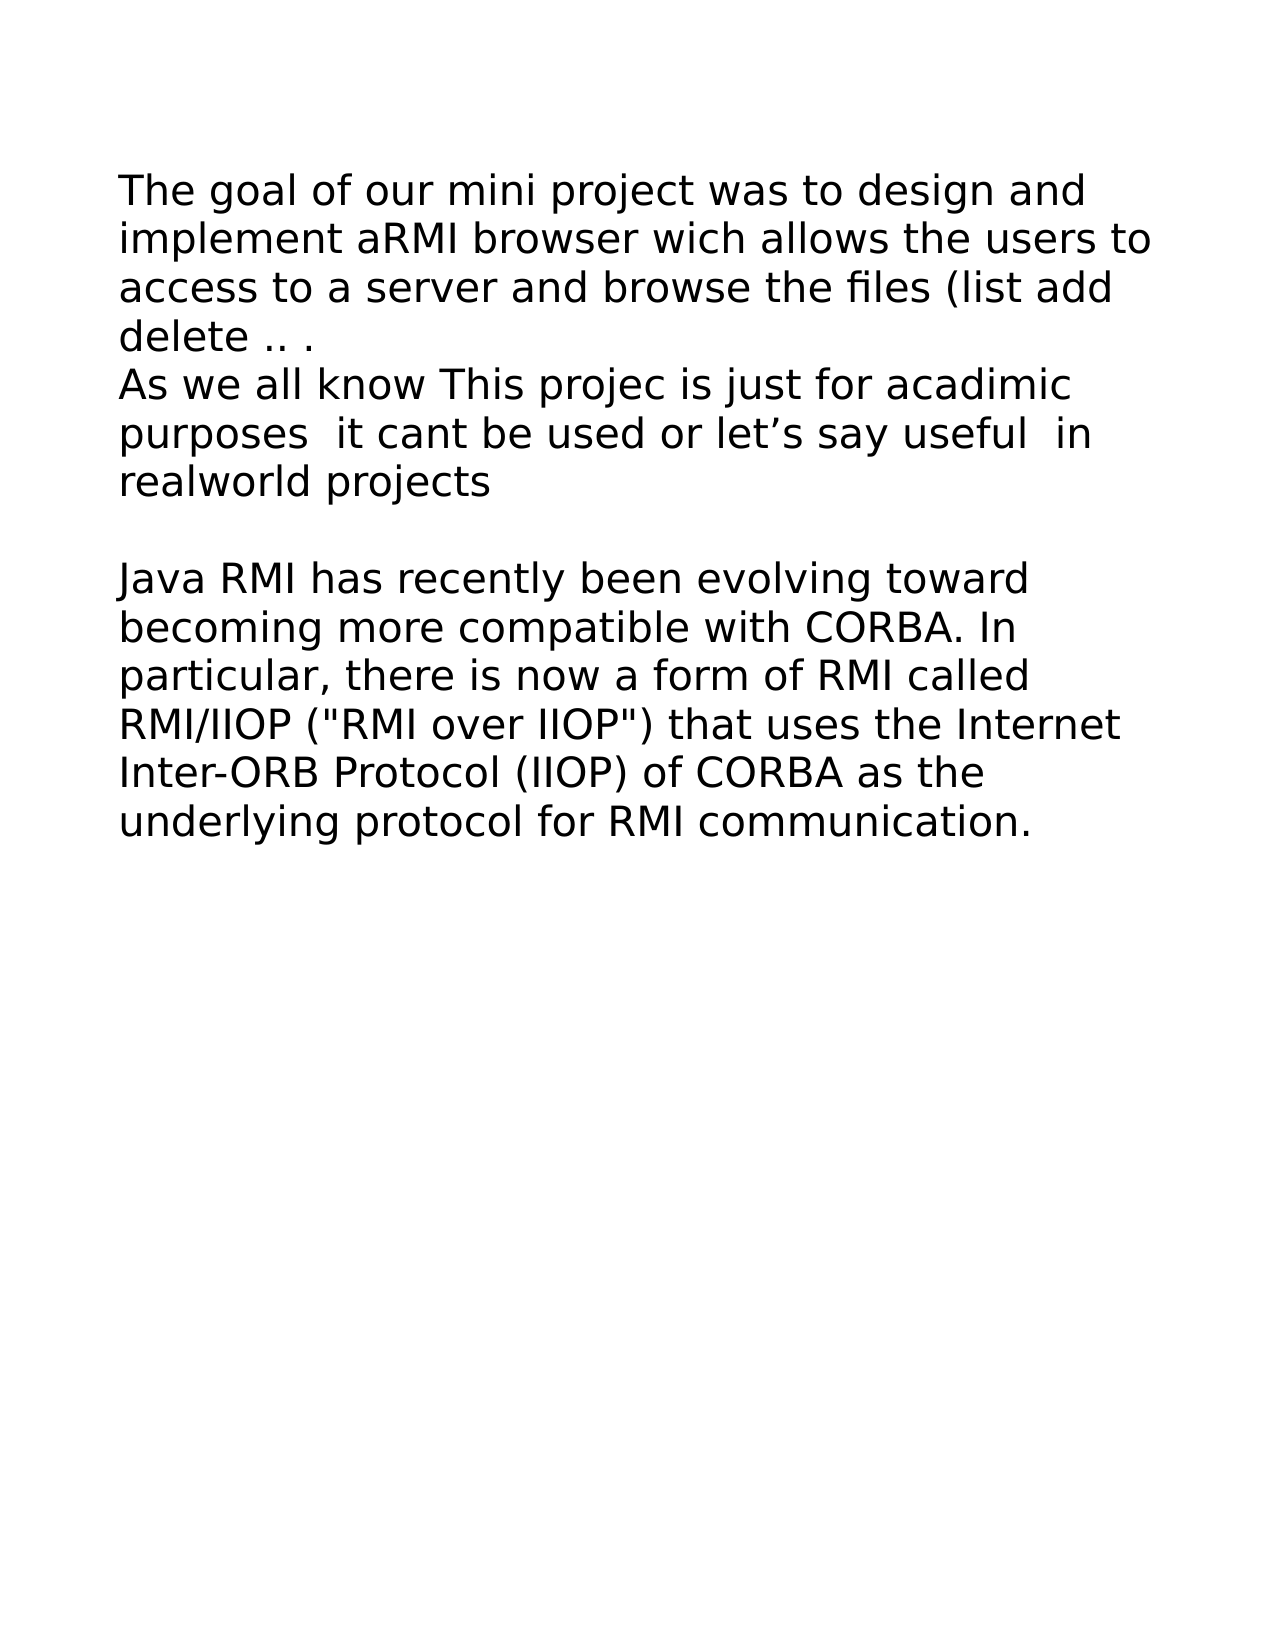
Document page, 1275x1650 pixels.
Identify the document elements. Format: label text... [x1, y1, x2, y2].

text The goal of our mini project was to design and implement aRMI browser wich allows the users to access to a server and browse the files (list add delete .. . [118, 118, 1157, 361]
text As we all know This projec is just for acadimic purposes it cant be used or let’s say useful in realworld projects [118, 361, 1157, 506]
text Java RMI has recently been evolving toward becoming more compatible with CORBA. In particular, there is now a form of RMI called RMI/IIOP ("RMI over IIOP") that uses the Internet Inter-ORB Protocol (IIOP) of CORBA as the underlying protocol for RMI communication. [118, 555, 1157, 895]
